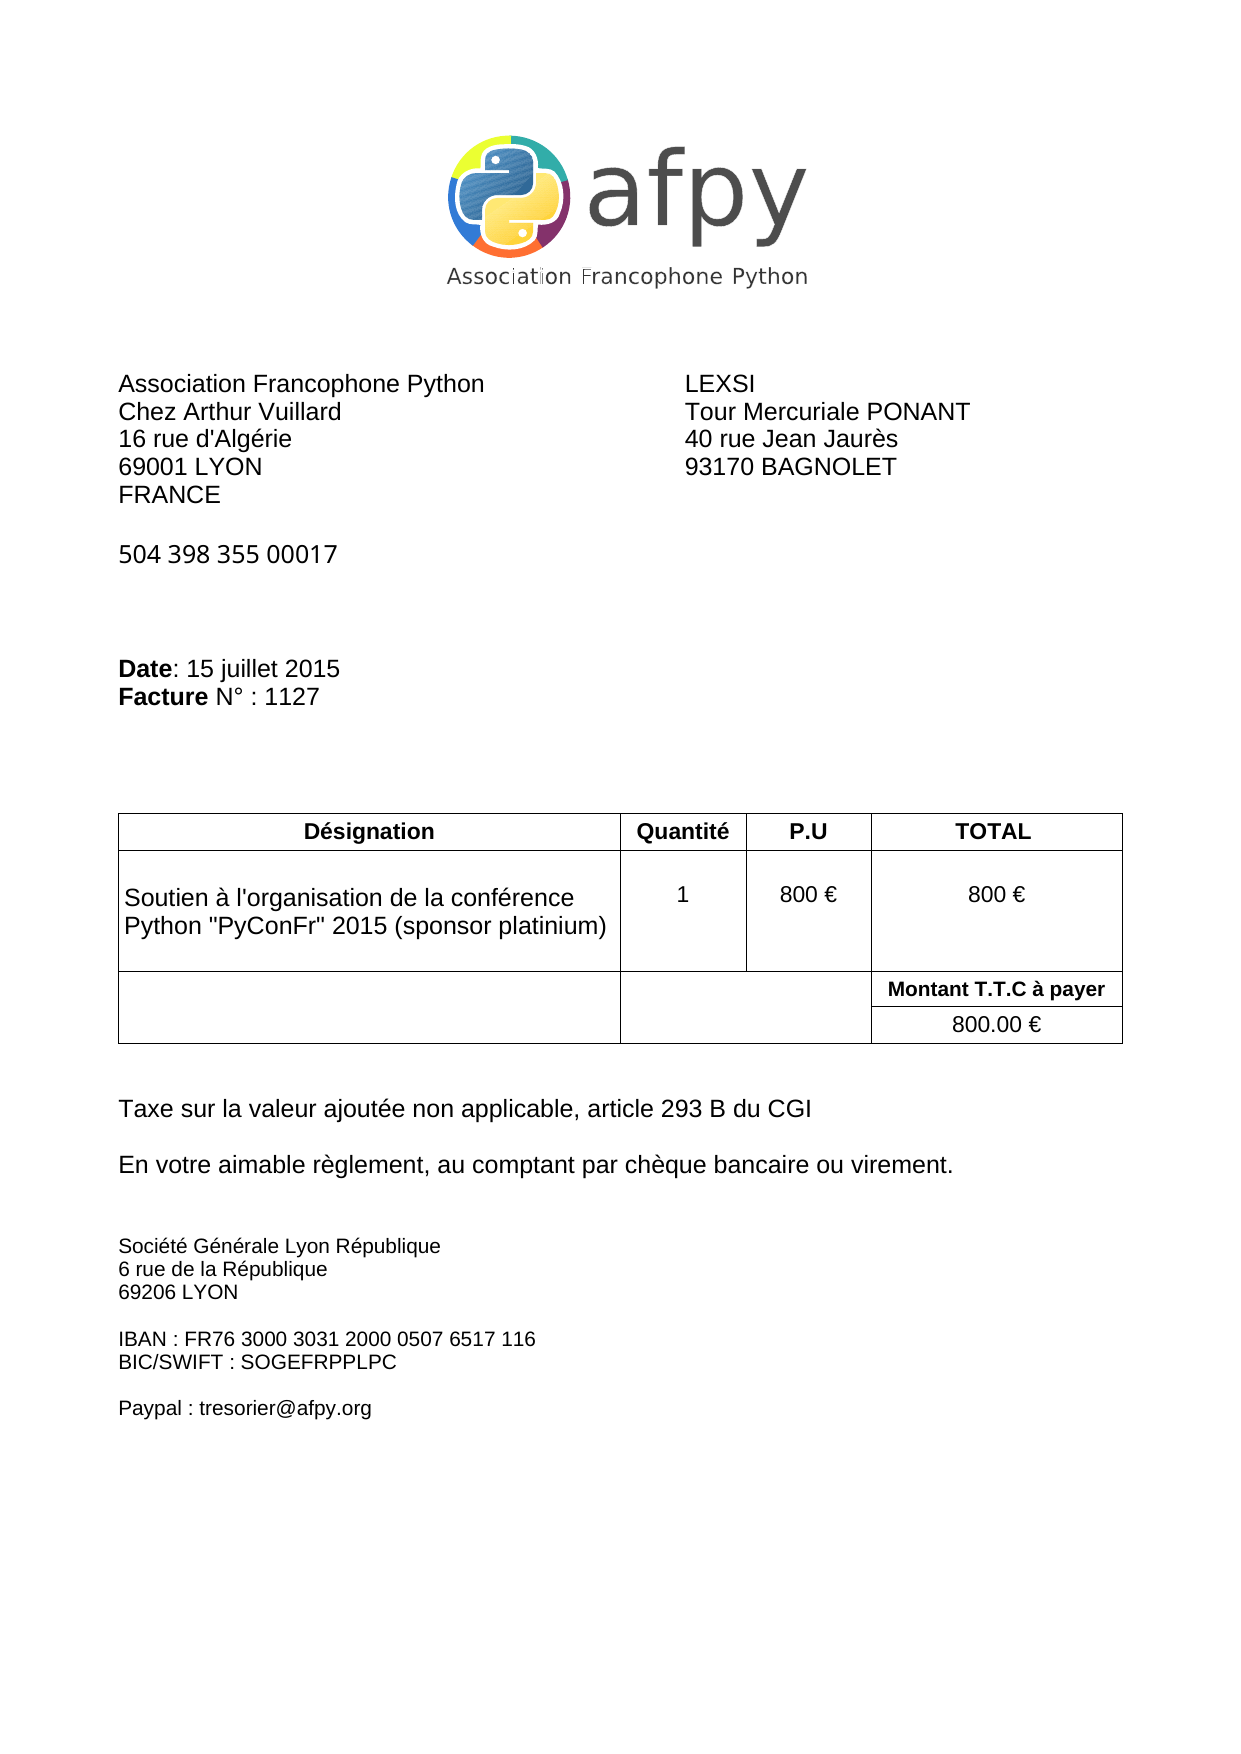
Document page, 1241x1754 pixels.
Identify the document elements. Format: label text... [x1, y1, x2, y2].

table_header LEXSI Tour Mercuriale PONANT 40 rue Jean Jaurès 93170 BAGNOLET [685, 369, 1122, 571]
table_header [119, 972, 620, 1043]
text Facture N° : 1127 [118, 683, 1122, 711]
table_cell 1 [621, 851, 746, 971]
table_cell 800 € [747, 851, 871, 971]
table_header Montant T.T.C à payer [872, 972, 1122, 1006]
table_cell 800 € [872, 851, 1122, 971]
table_header Désignation [119, 814, 620, 850]
table_header Quantité [621, 814, 746, 850]
table_header P.U [747, 814, 871, 850]
table_cell Soutien à l'organisation de la conférence Python "PyConFr" 2015 (sponsor platinium) [119, 851, 620, 971]
text IBAN : FR76 3000 3031 2000 0507 6517 116 [118, 1327, 1122, 1350]
text Date: 15 juillet 2015 [118, 655, 1122, 683]
text Taxe sur la valeur ajoutée non applicable, article 293 B du CGI [118, 1094, 1122, 1122]
text 69206 LYON [118, 1281, 1122, 1304]
text 6 rue de la République [118, 1257, 1122, 1281]
text BIC/SWIFT : SOGEFRPPLPC [118, 1350, 1122, 1373]
table_header [535, 369, 684, 571]
table_cell 800,00 € [872, 1007, 1122, 1043]
text Paypal : tresorier@afpy.org [118, 1397, 1122, 1420]
table_header [621, 972, 871, 1043]
table_header TOTAL [872, 814, 1122, 850]
text Société Générale Lyon République [118, 1234, 1122, 1257]
table_header Association Francophone Python Chez Arthur Vuillard 16 rue d'Algérie 69001 LYON FRANCE 504 398 355 00017 [118, 369, 535, 571]
text En votre aimable règlement, au comptant par chèque bancaire ou virement. [118, 1150, 1122, 1178]
